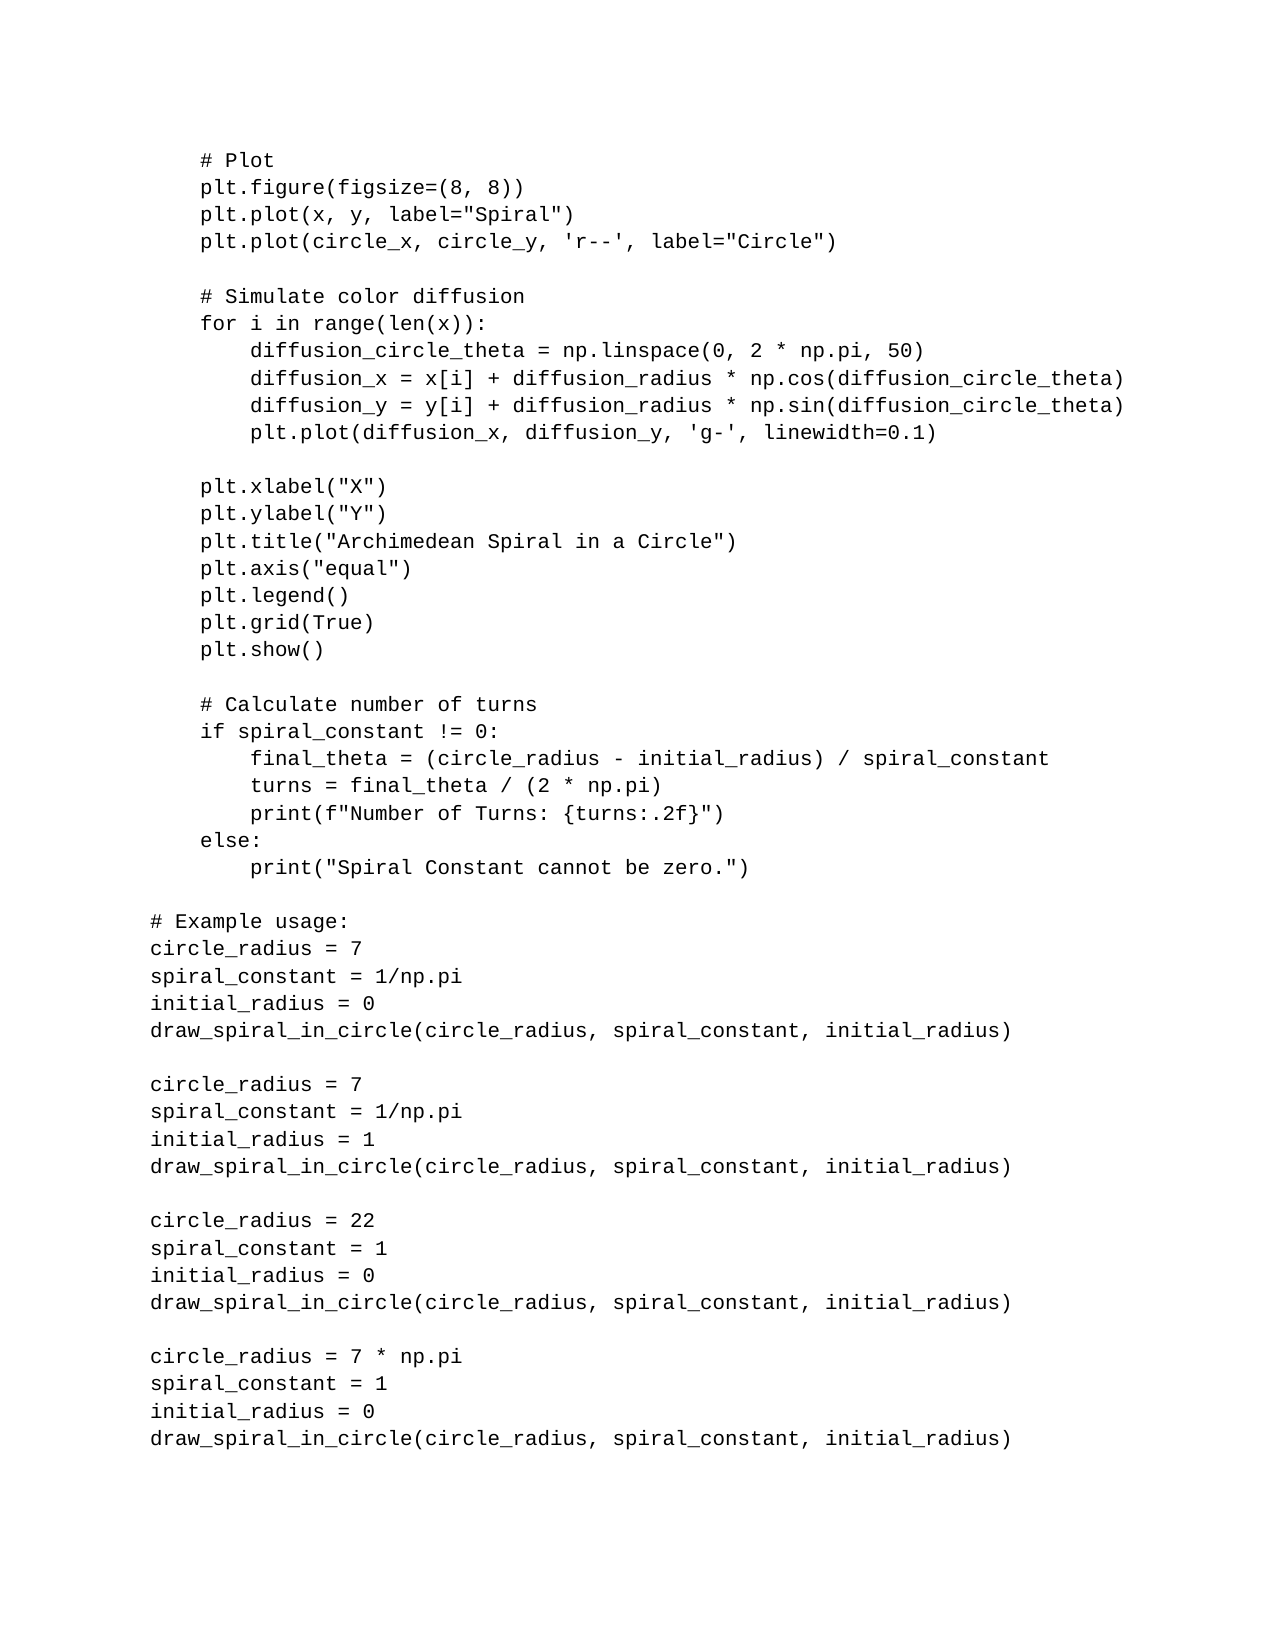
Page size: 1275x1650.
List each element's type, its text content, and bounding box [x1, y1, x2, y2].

text initial_radius = 0 [150, 1265, 1125, 1288]
text draw_spiral_in_circle(circle_radius, spiral_constant, initial_radius) [150, 1156, 1125, 1179]
text for i in range(len(x)): [150, 313, 1125, 337]
text print("Spiral Constant cannot be zero.") [150, 857, 1125, 881]
text plt.title("Archimedean Spiral in a Circle") [150, 531, 1125, 554]
text diffusion_y = y[i] + diffusion_radius * np.sin(diffusion_circle_theta) [150, 395, 1125, 418]
text draw_spiral_in_circle(circle_radius, spiral_constant, initial_radius) [150, 1292, 1125, 1316]
text plt.ylabel("Y") [150, 503, 1125, 527]
text # Example usage: [150, 911, 1125, 935]
text spiral_constant = 1/np.pi [150, 1102, 1125, 1125]
text spiral_constant = 1/np.pi [150, 966, 1125, 989]
text circle_radius = 22 [150, 1210, 1125, 1234]
text initial_radius = 0 [150, 993, 1125, 1016]
text diffusion_x = x[i] + diffusion_radius * np.cos(diffusion_circle_theta) [150, 367, 1125, 391]
text draw_spiral_in_circle(circle_radius, spiral_constant, initial_radius) [150, 1428, 1125, 1451]
text draw_spiral_in_circle(circle_radius, spiral_constant, initial_radius) [150, 1020, 1125, 1044]
text plt.grid(True) [150, 612, 1125, 636]
text print(f"Number of Turns: {turns:.2f}") [150, 802, 1125, 826]
text spiral_constant = 1 [150, 1237, 1125, 1261]
text plt.xlabel("X") [150, 476, 1125, 500]
text diffusion_circle_theta = np.linspace(0, 2 * np.pi, 50) [150, 340, 1125, 364]
text final_theta = (circle_radius - initial_radius) / spiral_constant [150, 748, 1125, 772]
text if spiral_constant != 0: [150, 721, 1125, 744]
text plt.plot(circle_x, circle_y, 'r--', label="Circle") [150, 232, 1125, 255]
text circle_radius = 7 [150, 938, 1125, 962]
text initial_radius = 0 [150, 1401, 1125, 1424]
text plt.plot(diffusion_x, diffusion_y, 'g-', linewidth=0.1) [150, 422, 1125, 446]
text plt.legend() [150, 585, 1125, 609]
text spiral_constant = 1 [150, 1373, 1125, 1397]
text plt.show() [150, 639, 1125, 663]
text # Plot [150, 150, 1125, 174]
text # Calculate number of turns [150, 694, 1125, 717]
text plt.figure(figsize=(8, 8)) [150, 177, 1125, 201]
text circle_radius = 7 [150, 1074, 1125, 1098]
text else: [150, 830, 1125, 853]
text plt.axis("equal") [150, 558, 1125, 581]
text circle_radius = 7 * np.pi [150, 1346, 1125, 1370]
text plt.plot(x, y, label="Spiral") [150, 204, 1125, 228]
text turns = final_theta / (2 * np.pi) [150, 775, 1125, 799]
text # Simulate color diffusion [150, 286, 1125, 309]
text initial_radius = 1 [150, 1129, 1125, 1152]
